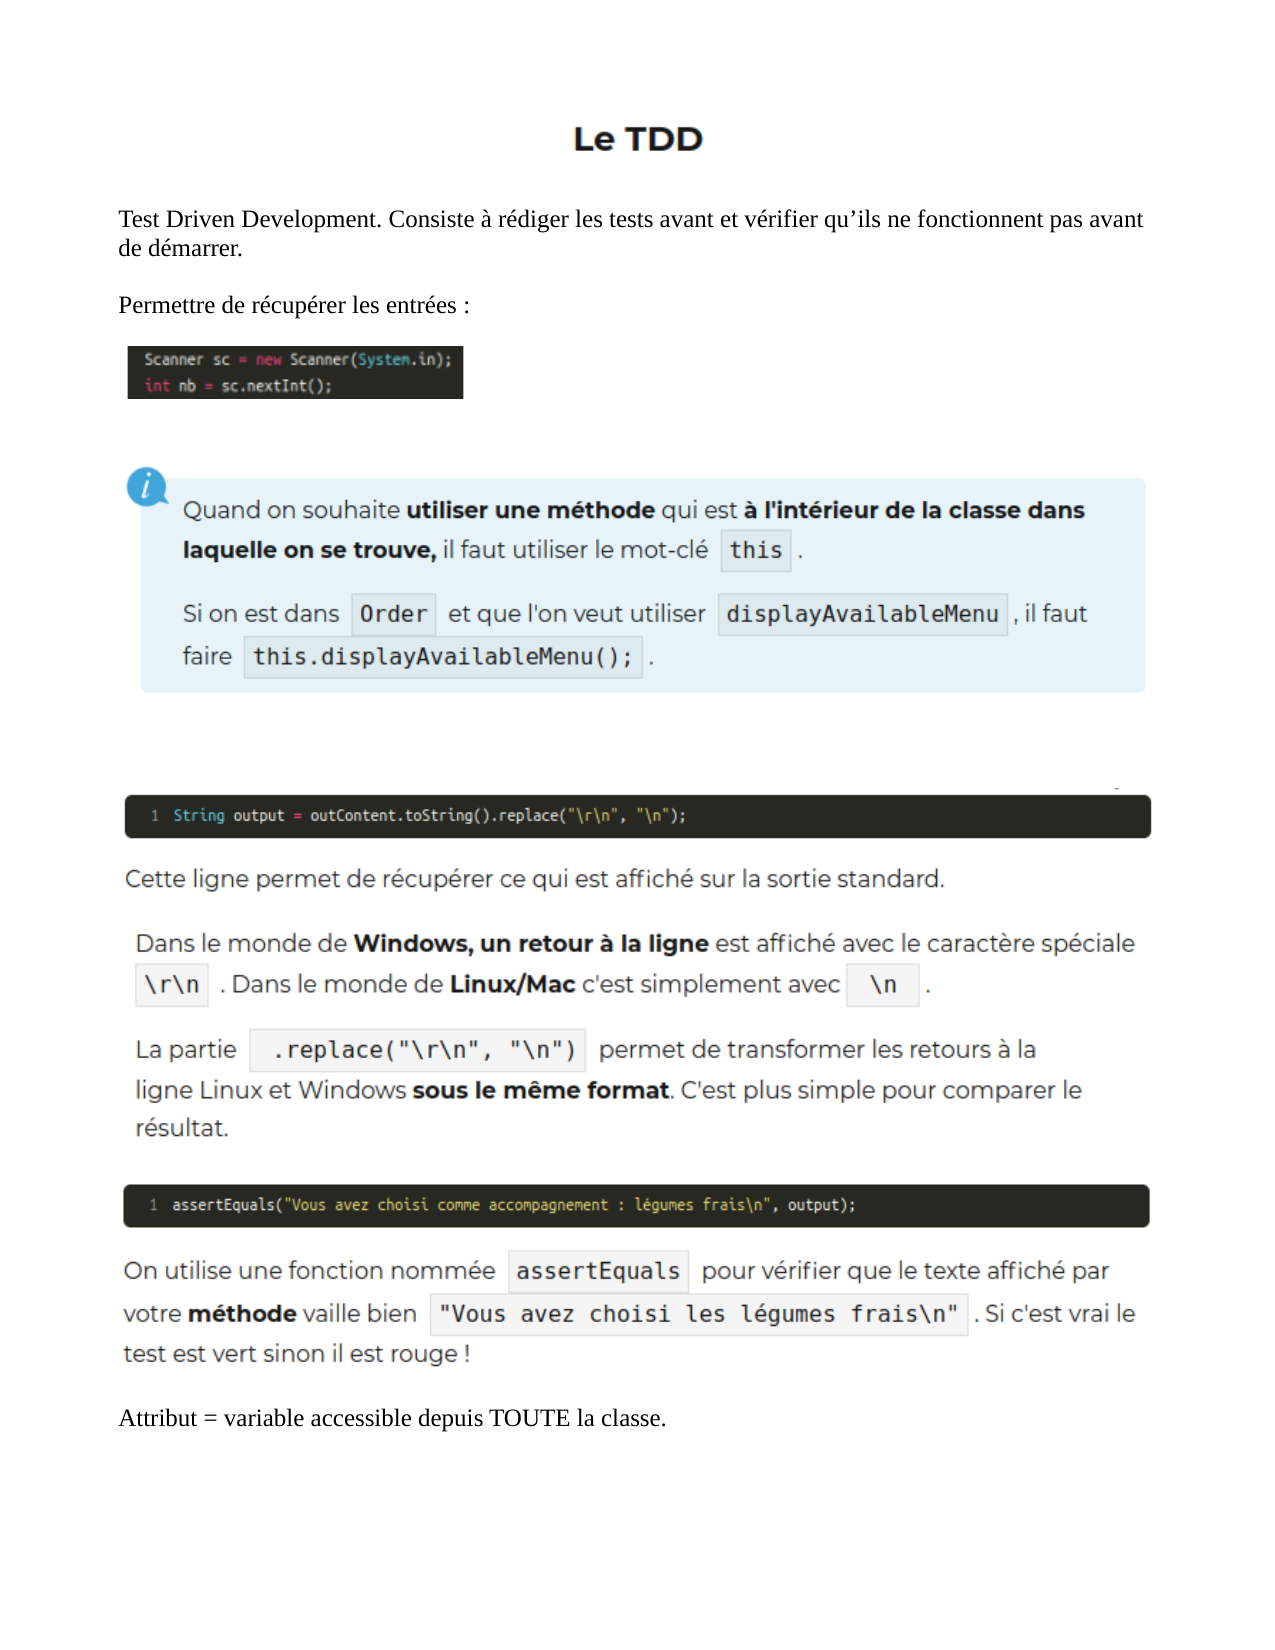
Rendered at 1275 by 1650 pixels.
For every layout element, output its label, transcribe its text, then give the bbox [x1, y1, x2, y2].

picture [118, 924, 1157, 1151]
picture [562, 118, 713, 162]
text Permettre de récupérer les entrées : [118, 291, 1157, 319]
picture [127, 346, 464, 399]
text Test Driven Development. Consiste à rédiger les tests avant et vérifier qu’ils ne fonctionnent pas avant de démarrer. [118, 204, 1157, 262]
picture [118, 1179, 1157, 1375]
text Attribut = variable accessible depuis TOUTE la classe. [118, 1403, 1157, 1432]
picture [118, 788, 1157, 896]
picture [118, 463, 1157, 703]
